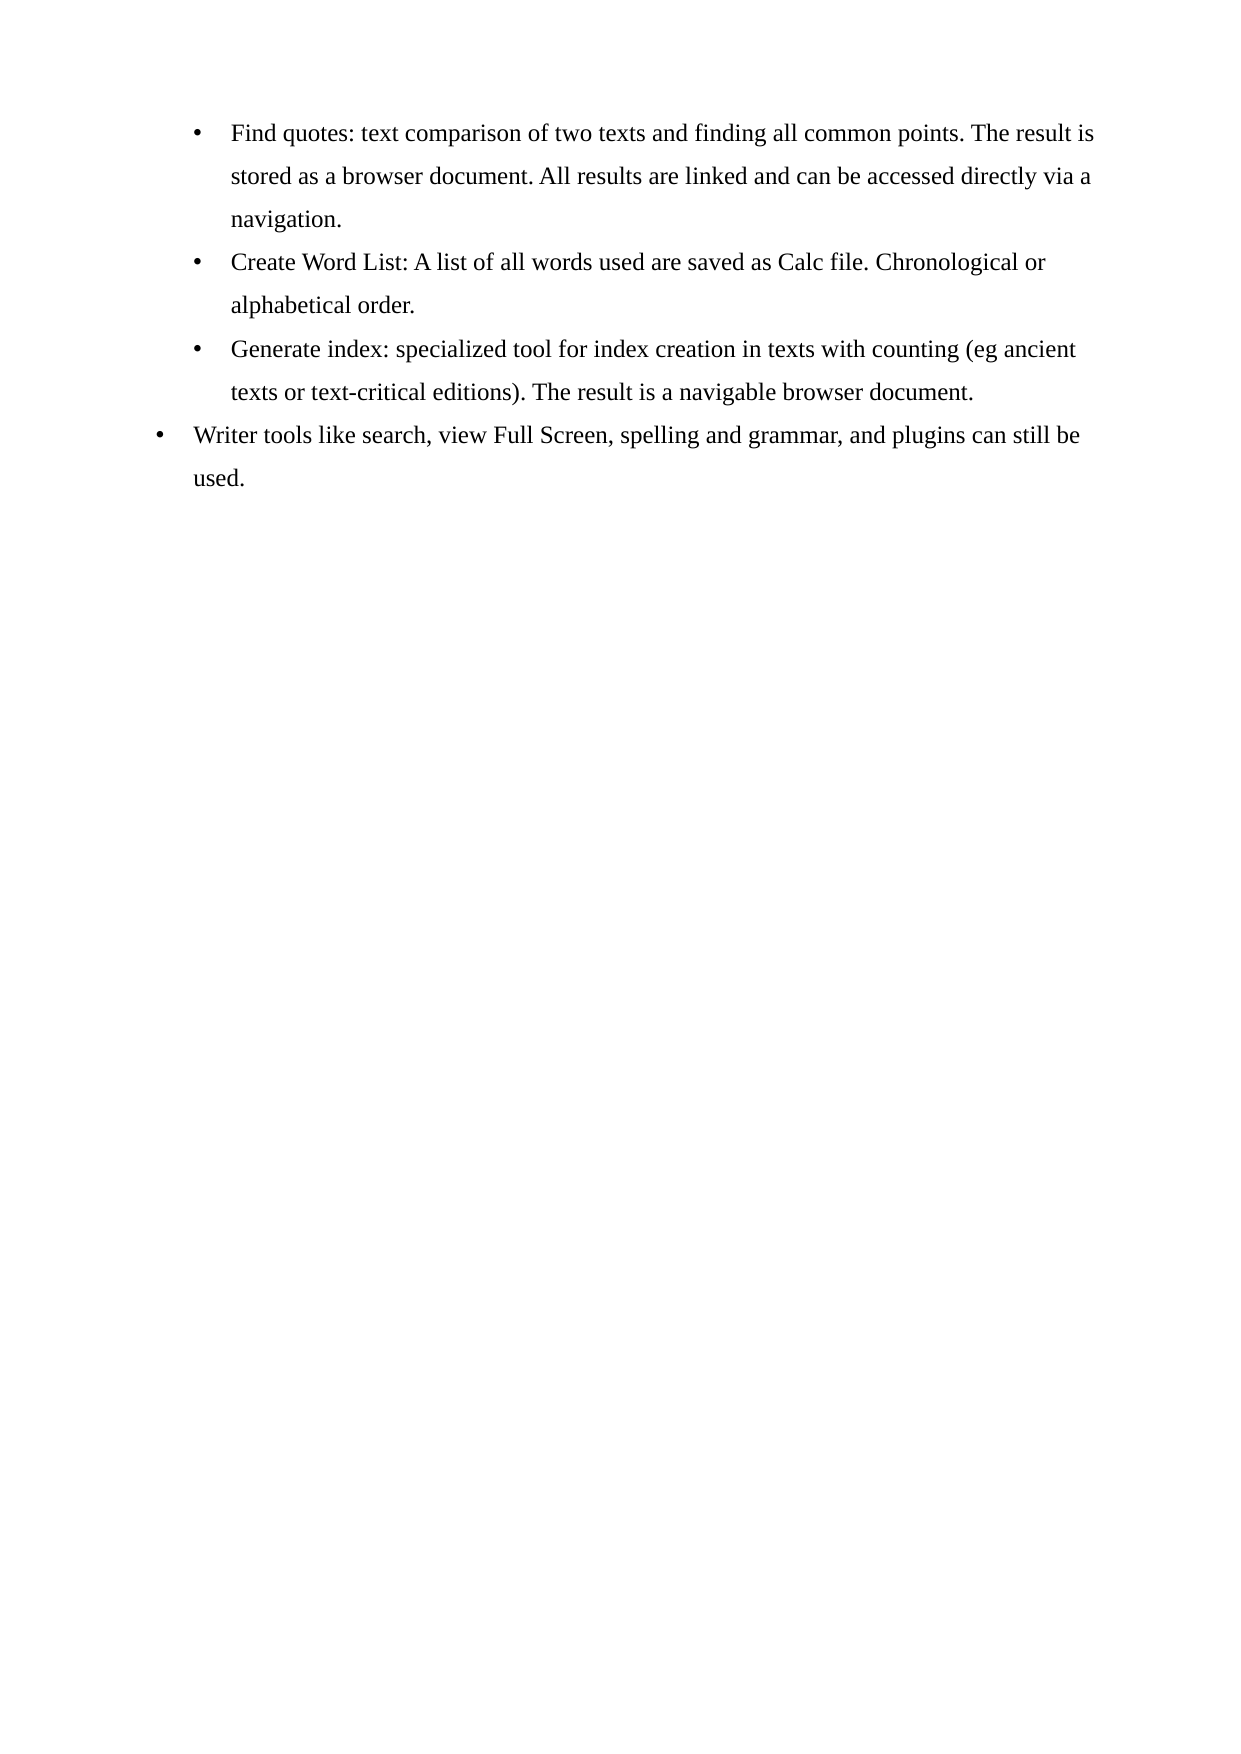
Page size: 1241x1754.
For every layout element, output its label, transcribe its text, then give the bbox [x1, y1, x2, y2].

list Writer tools like search, view Full Screen, spelling and grammar, and plugins can still be used. [156, 420, 1122, 492]
list Create Word List: A list of all words used are saved as Calc file. Chronological or alphabetical order. [193, 247, 1122, 319]
list Generate index: specialized tool for index creation in texts with counting (eg ancient texts or text-critical editions). The result is a navigable browser document. [193, 334, 1122, 406]
list Find quotes: text comparison of two texts and finding all common points. The result is stored as a browser document. All results are linked and can be accessed directly via a navigation. [193, 118, 1122, 233]
